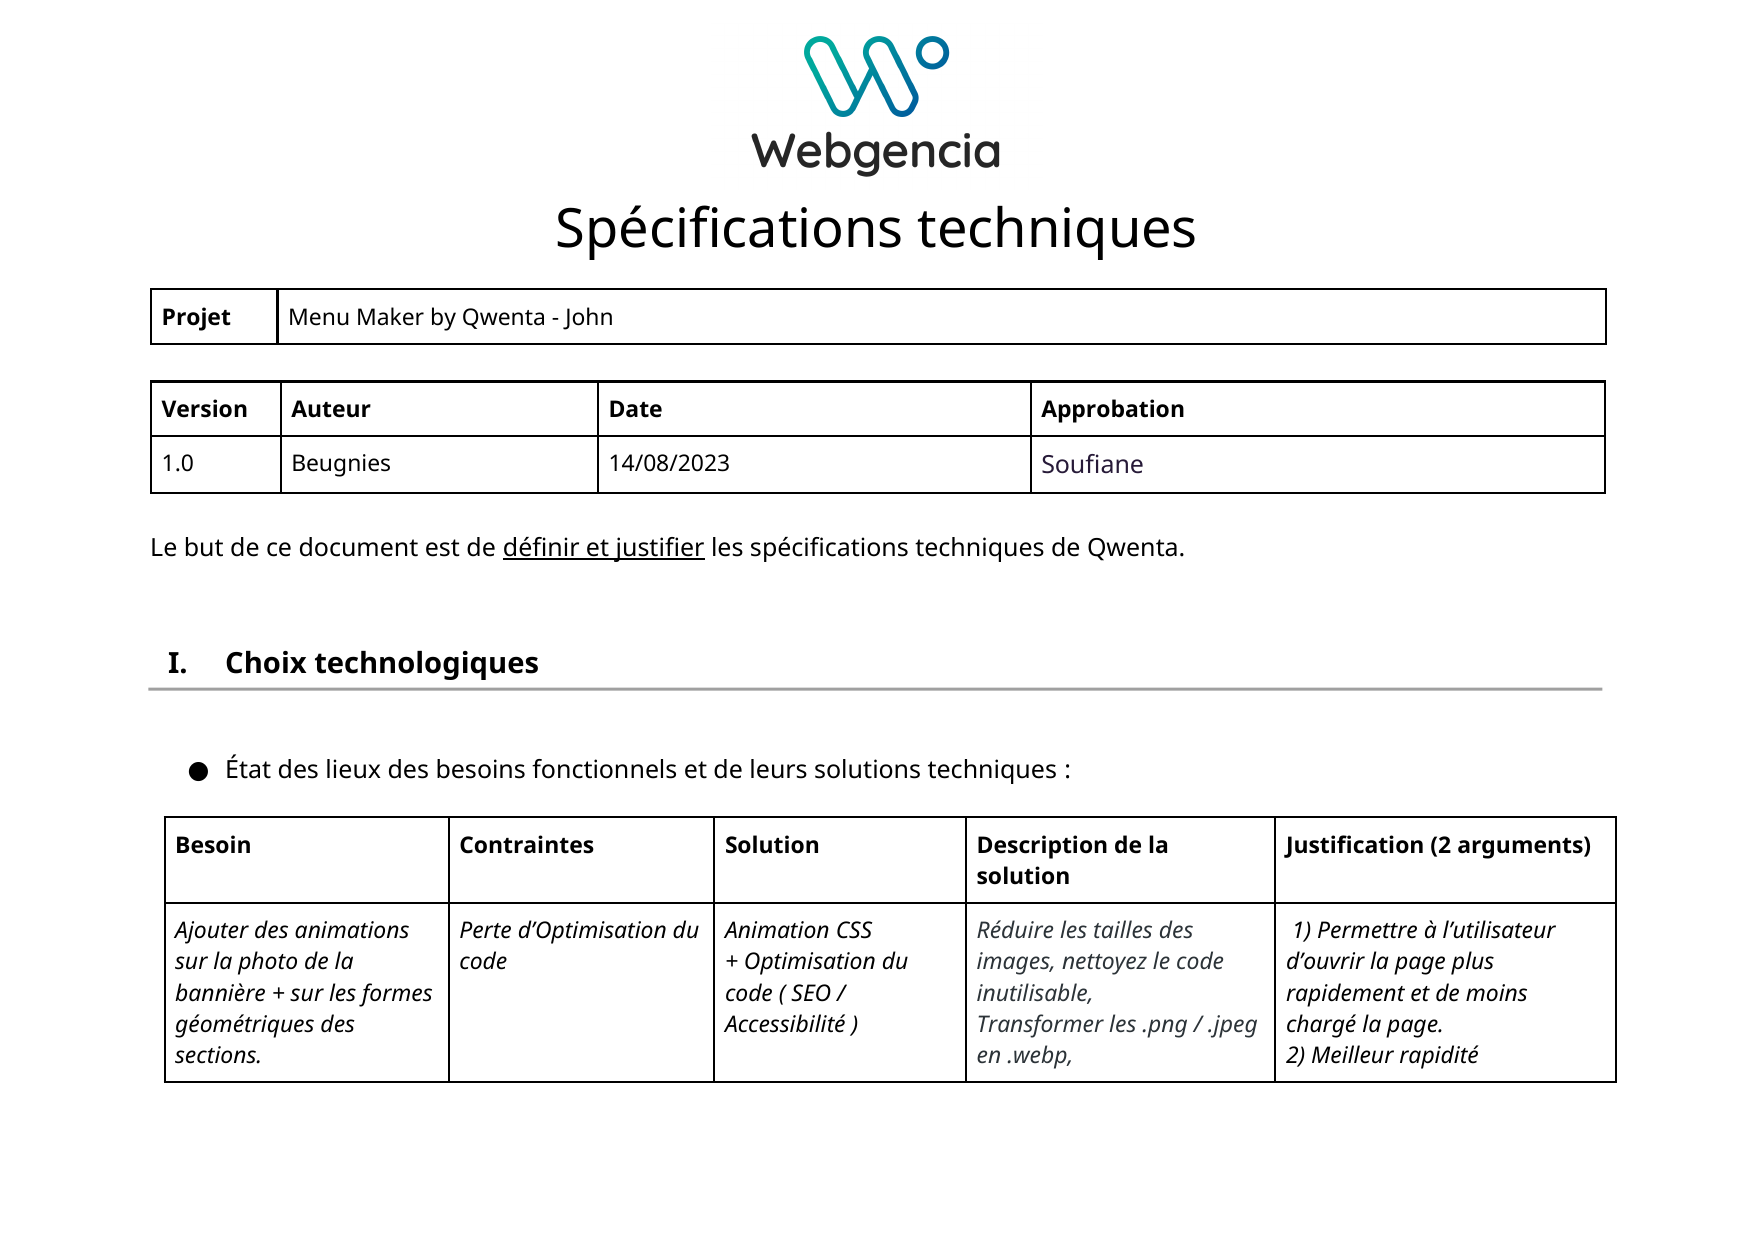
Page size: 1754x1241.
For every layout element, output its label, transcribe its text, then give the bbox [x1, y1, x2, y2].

table_cell Beugnies [282, 437, 597, 492]
table_header Contraintes [450, 818, 713, 902]
table_header Date [599, 383, 1030, 434]
table_header Justification (2 arguments) [1276, 818, 1615, 902]
picture [710, 23, 1043, 150]
table_cell Perte d’Optimisation du code [450, 904, 713, 1081]
table_header Description de la solution [967, 818, 1274, 902]
title Spécifications techniques [150, 150, 1604, 263]
table_header Approbation [1032, 383, 1604, 434]
table_header Besoin [166, 818, 448, 902]
table_header Projet [152, 290, 276, 342]
table_cell Réduire les tailles des images, nettoyez le code inutilisable, Transformer les .png / .jpeg en .webp, [967, 904, 1274, 1081]
table_header Version [152, 383, 280, 434]
table_cell 1) Permettre à l’utilisateur d’ouvrir la page plus rapidement et de moins chargé la page. 2) Meilleur rapidité [1276, 904, 1615, 1081]
table_header Auteur [282, 383, 597, 434]
list Choix technologiques [187, 642, 1604, 682]
table_cell Ajouter des animations sur la photo de la bannière + sur les formes géométriques des sections. [166, 904, 448, 1081]
table_cell 1.0 [152, 437, 280, 492]
list État des lieux des besoins fonctionnels et de leurs solutions techniques : [187, 752, 1604, 786]
text Le but de ce document est de définir et justifier les spécifications techniques de Qwenta. [150, 529, 1604, 564]
table_cell Animation CSS + Optimisation du code ( SEO / Accessibilité ) [715, 904, 965, 1081]
table_header Solution [715, 818, 965, 902]
table_header Menu Maker by Qwenta - John [279, 290, 1605, 342]
table_cell Soufiane [1032, 437, 1604, 492]
table_cell 14/08/2023 [599, 437, 1030, 492]
